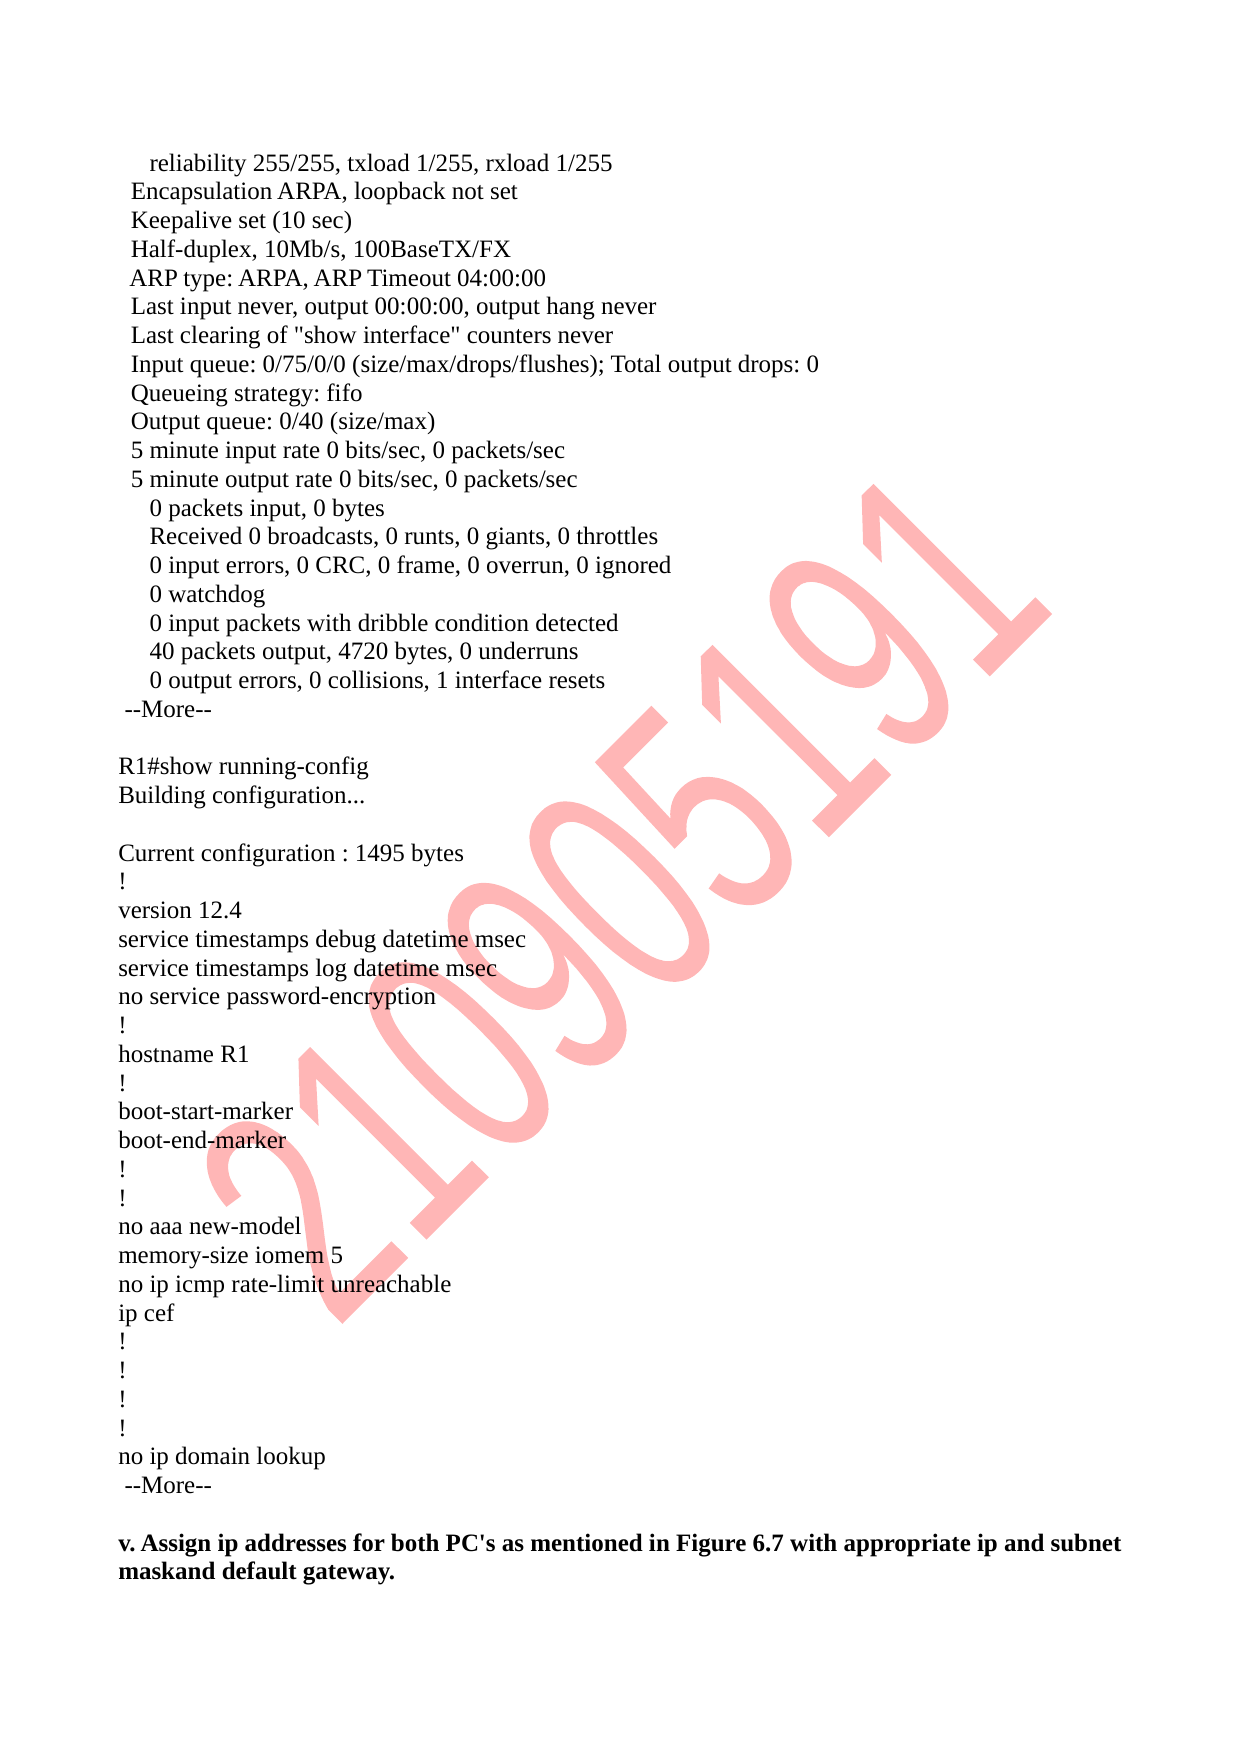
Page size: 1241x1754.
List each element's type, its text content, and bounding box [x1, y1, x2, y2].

text [970, 579, 1122, 608]
text [1003, 636, 1122, 665]
text [624, 1010, 1122, 1039]
text no service password-encryption [609, 981, 1122, 1010]
text service timestamps debug datetime msec [705, 924, 1122, 953]
text [935, 665, 1122, 694]
text no service password-encryption [546, 981, 603, 1010]
text [317, 1081, 332, 1096]
text [728, 780, 836, 809]
text [624, 751, 821, 780]
text Now both routers know all the networks. [862, 521, 882, 563]
text Now both routers know all the networks. [885, 521, 969, 579]
text [419, 1154, 1122, 1183]
text 0 watchdog [118, 579, 774, 608]
text [792, 608, 874, 636]
text [913, 636, 995, 665]
text service timestamps debug datetime msec [610, 924, 688, 953]
text boot-start-marker [118, 1096, 316, 1125]
text [545, 1096, 1122, 1125]
text no service password-encryption [118, 981, 372, 1010]
text [777, 866, 1122, 895]
text Last input never, output 00:00:00, output hang never [118, 291, 1122, 320]
text Now both routers know all the networks. [775, 560, 851, 579]
text [316, 1183, 434, 1211]
text [820, 751, 1122, 780]
text ! [118, 1326, 1122, 1355]
text ! [118, 1154, 210, 1183]
text [946, 694, 1122, 723]
text ! [118, 1183, 302, 1211]
text ! [118, 1010, 383, 1039]
text Last clearing of "show interface" counters never [118, 320, 1122, 349]
text Received 0 broadcasts, 0 runts, 0 giants, 0 throttles [118, 521, 868, 550]
text 0 input packets with dribble condition detected [118, 608, 782, 636]
text 40 packets output, 4720 bytes, 0 underruns [118, 636, 808, 665]
text ! [118, 1384, 1122, 1413]
text ! [118, 1355, 1122, 1384]
text service timestamps log datetime msec [118, 953, 480, 981]
text [432, 1068, 527, 1096]
text 0 output errors, 0 collisions, 1 interface resets [118, 665, 701, 694]
text [853, 579, 971, 608]
text [551, 838, 636, 866]
text [859, 780, 1122, 809]
text ! [118, 1413, 1122, 1441]
text service timestamps debug datetime msec [559, 924, 613, 953]
text [229, 1154, 295, 1183]
text maskand default gateway. [118, 1556, 1122, 1585]
text ip cef [118, 1298, 1122, 1326]
text no aaa new-model [118, 1211, 306, 1240]
text no ip icmp rate-limit unreachable [118, 1269, 321, 1298]
text [469, 904, 528, 924]
text service timestamps log datetime msec [482, 953, 553, 981]
text --More-- [118, 694, 719, 723]
text [391, 1010, 487, 1039]
text [559, 866, 663, 895]
text service timestamps debug datetime msec [469, 924, 551, 953]
text boot-end-marker [233, 1144, 273, 1154]
text --More-- [118, 1470, 1122, 1499]
text [428, 1211, 1122, 1240]
text Queueing strategy: fifo [118, 378, 1122, 406]
text i. Issue a ping command from PC1 to PC2, Router1 and PC4, respectively [769, 579, 913, 636]
text Current configuration : 1495 bytes [118, 838, 537, 866]
text ! [118, 1068, 299, 1096]
text [333, 1068, 432, 1096]
text [361, 1096, 467, 1125]
text Encapsulation ARPA, loopback not set [118, 176, 1122, 205]
text memory-size iomem 5 [326, 1240, 1122, 1269]
text service timestamps log datetime msec [686, 953, 1122, 981]
text [664, 866, 768, 895]
text memory-size iomem 5 [118, 1240, 311, 1269]
text reliability 255/255, txload 1/255, rxload 1/255 [118, 148, 1122, 176]
text 5 minute output rate 0 bits/sec, 0 packets/sec [118, 464, 1122, 493]
text no service password-encryption [390, 983, 457, 1010]
text [487, 1010, 606, 1039]
text Half-duplex, 10Mb/s, 100BaseTX/FX [118, 234, 1122, 263]
text [720, 694, 764, 723]
text [1032, 608, 1122, 636]
text Keepalive set (10 sec) [118, 205, 1122, 234]
text [636, 838, 770, 866]
text boot-end-marker [118, 1125, 228, 1154]
text [791, 582, 856, 608]
text no ip domain lookup [118, 1441, 1122, 1470]
text no service password-encryption [452, 981, 529, 1010]
text [763, 694, 928, 723]
text service timestamps debug datetime msec [118, 924, 457, 953]
text R1#show running-config [118, 751, 610, 780]
text [407, 1039, 512, 1068]
text R2(config)#ip route 10.0.0.0 255.0.0.0 20.0.0.1 [861, 483, 911, 521]
text hostname R1 [118, 1039, 405, 1068]
text [536, 1068, 1122, 1096]
text [689, 895, 1122, 924]
text Building configuration... [118, 780, 637, 809]
text [734, 665, 927, 694]
text [912, 521, 1122, 550]
text ARP type: ARPA, ARP Timeout 04:00:00 [118, 263, 1122, 291]
text service timestamps log datetime msec [587, 953, 662, 981]
text Output queue: 0/40 (size/max) [118, 406, 1122, 435]
text v. Assign ip addresses for both PC's as mentioned in Figure 6.7 with appropriate ip and subnet [118, 1528, 1122, 1556]
text 0 packets input, 0 bytes [118, 493, 863, 521]
text [322, 1211, 425, 1240]
text version 12.4 [118, 895, 456, 924]
text [787, 838, 1122, 866]
text [808, 636, 875, 665]
text [636, 780, 690, 809]
text 5 minute input rate 0 bits/sec, 0 packets/sec [118, 435, 1122, 464]
text boot-end-marker [390, 1125, 1122, 1154]
text 0 input errors, 0 CRC, 0 frame, 0 overrun, 0 ignored [118, 550, 942, 579]
text [301, 1154, 419, 1183]
text boot-end-marker [267, 1125, 390, 1154]
text [582, 895, 683, 924]
text [941, 550, 1122, 579]
text [462, 1096, 528, 1122]
text [514, 1039, 1122, 1068]
text [887, 608, 997, 636]
text [318, 1096, 361, 1125]
text [522, 895, 582, 924]
text [457, 1183, 1122, 1211]
text no ip icmp rate-limit unreachable [370, 1269, 1122, 1298]
text Input queue: 0/75/0/0 (size/max/drops/flushes); Total output drops: 0 [118, 349, 1122, 378]
text ! [118, 866, 556, 895]
text i. Issue a ping command from PC1 to PC2, Router1 and PC4, respectively [943, 579, 1053, 636]
text 0 packets input, 0 bytes [884, 493, 1122, 521]
